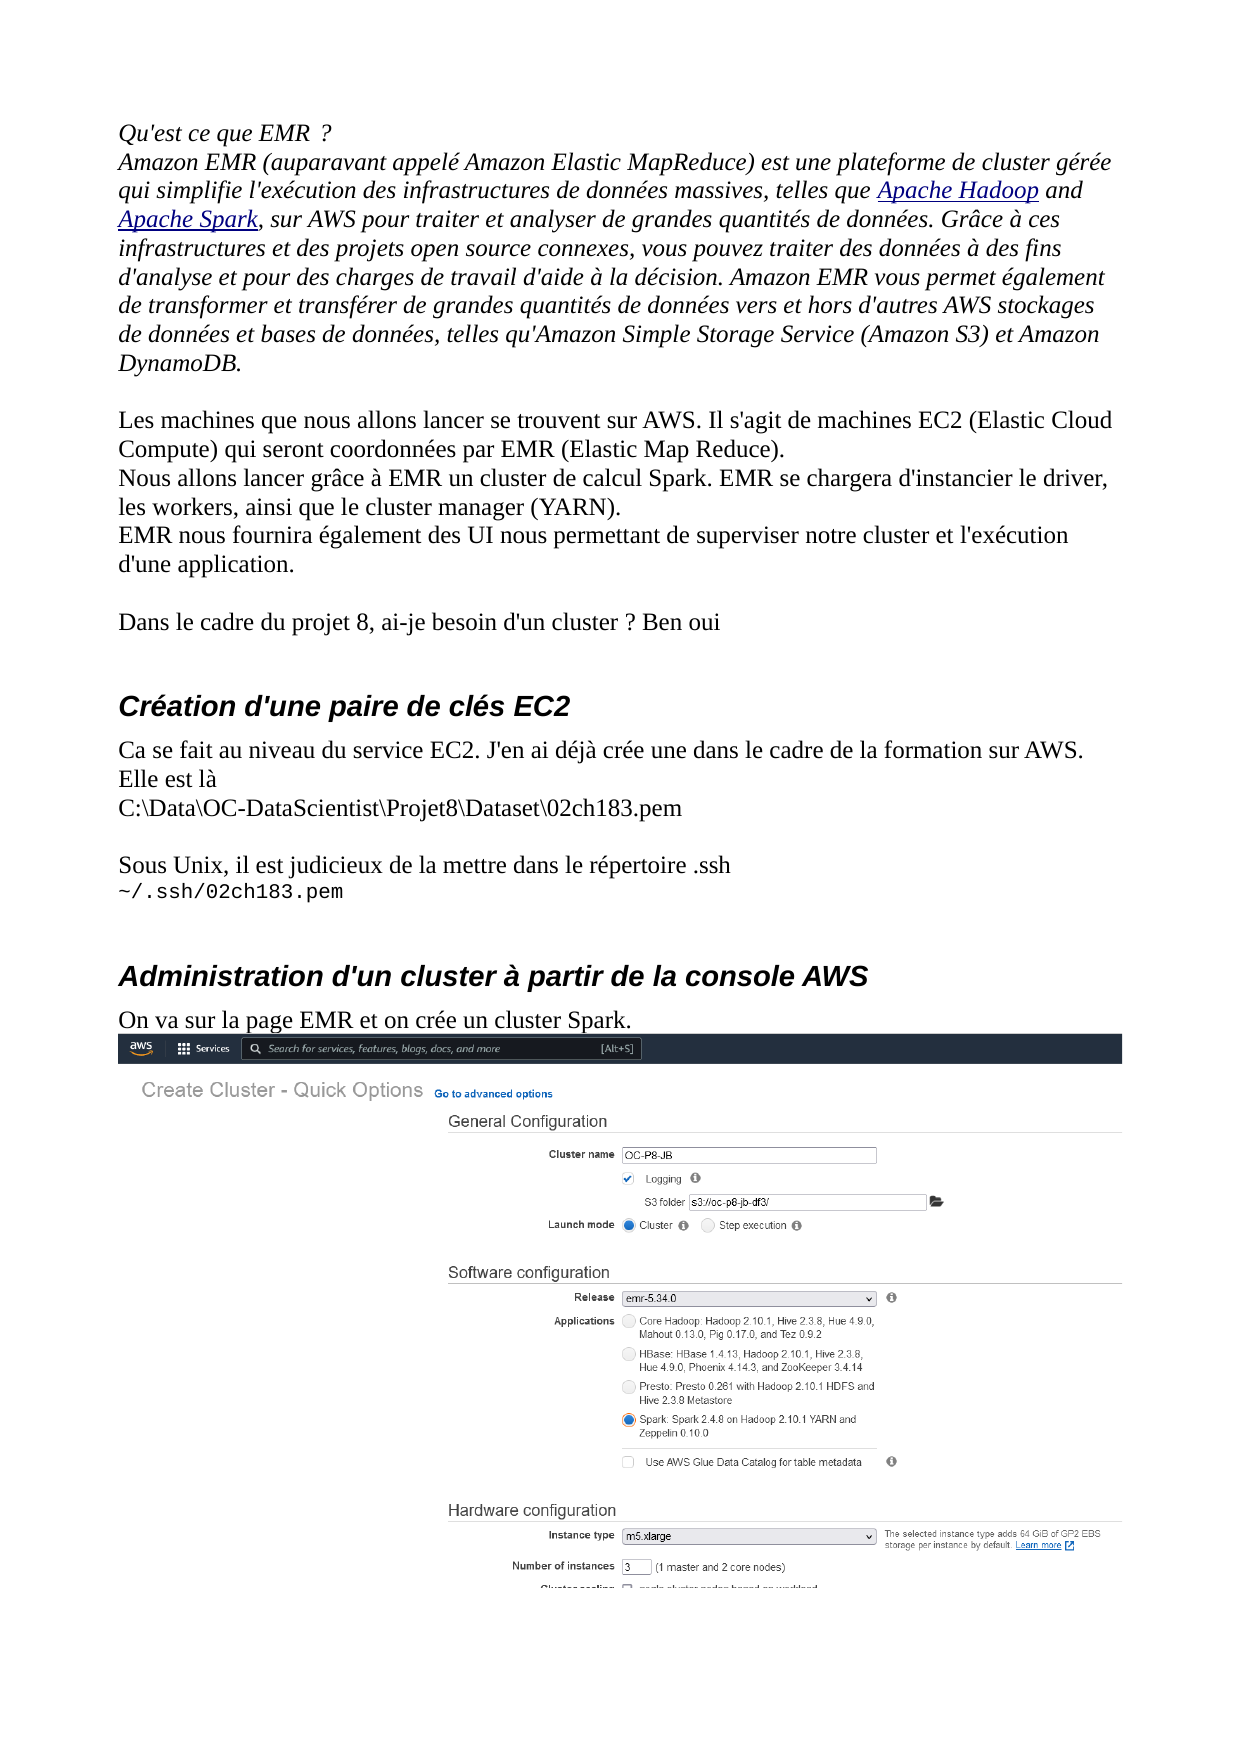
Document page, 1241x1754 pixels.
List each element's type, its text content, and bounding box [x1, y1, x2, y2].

subtitle Création d'une paire de clés EC2 [118, 689, 1122, 723]
text Amazon EMR (auparavant appelé Amazon Elastic MapReduce) est une plateforme de cluster gérée qui simplifie l'exécution des infrastructures de données massives, telles que Apache Hadoop and Apache Spark, sur AWS pour traiter et analyser de grandes quantités de données. Grâce à ces infrastructures et des projets open source connexes, vous pouvez traiter des données à des fins d'analyse et pour des charges de travail d'aide à la décision. Amazon EMR vous permet également de transformer et transférer de grandes quantités de données vers et hors d'autres AWS stockages de données et bases de données, telles qu'Amazon Simple Storage Service (Amazon S3) et Amazon DynamoDB. [118, 147, 1122, 377]
text Dans le cadre du projet 8, ai-je besoin d'un cluster ? Ben oui [118, 607, 1122, 636]
text Ca se fait au niveau du service EC2. J'en ai déjà crée une dans le cadre de la formation sur AWS. [118, 735, 1122, 764]
subtitle Administration d'un cluster à partir de la console AWS [118, 959, 1122, 992]
text Nous allons lancer grâce à EMR un cluster de calcul Spark. EMR se chargera d'instancier le driver, les workers, ainsi que le cluster manager (YARN). [118, 463, 1122, 521]
text Qu'est ce que EMR ? [118, 118, 1122, 147]
picture [118, 1033, 1123, 1588]
text EMR nous fournira également des UI nous permettant de superviser notre cluster et l'exécution d'une application. [118, 521, 1122, 578]
text On va sur la page EMR et on crée un cluster Spark. [118, 1005, 1122, 1033]
text Sous Unix, il est judicieux de la mettre dans le répertoire .ssh [118, 850, 1122, 879]
text Les machines que nous allons lancer se trouvent sur AWS. Il s'agit de machines EC2 (Elastic Cloud Compute) qui seront coordonnées par EMR (Elastic Map Reduce). [118, 406, 1122, 463]
text ~/.ssh/02ch183.pem [118, 879, 1122, 905]
text C:\Data\OC-DataScientist\Projet8\Dataset\02ch183.pem [118, 793, 1122, 822]
text Elle est là [118, 764, 1122, 793]
